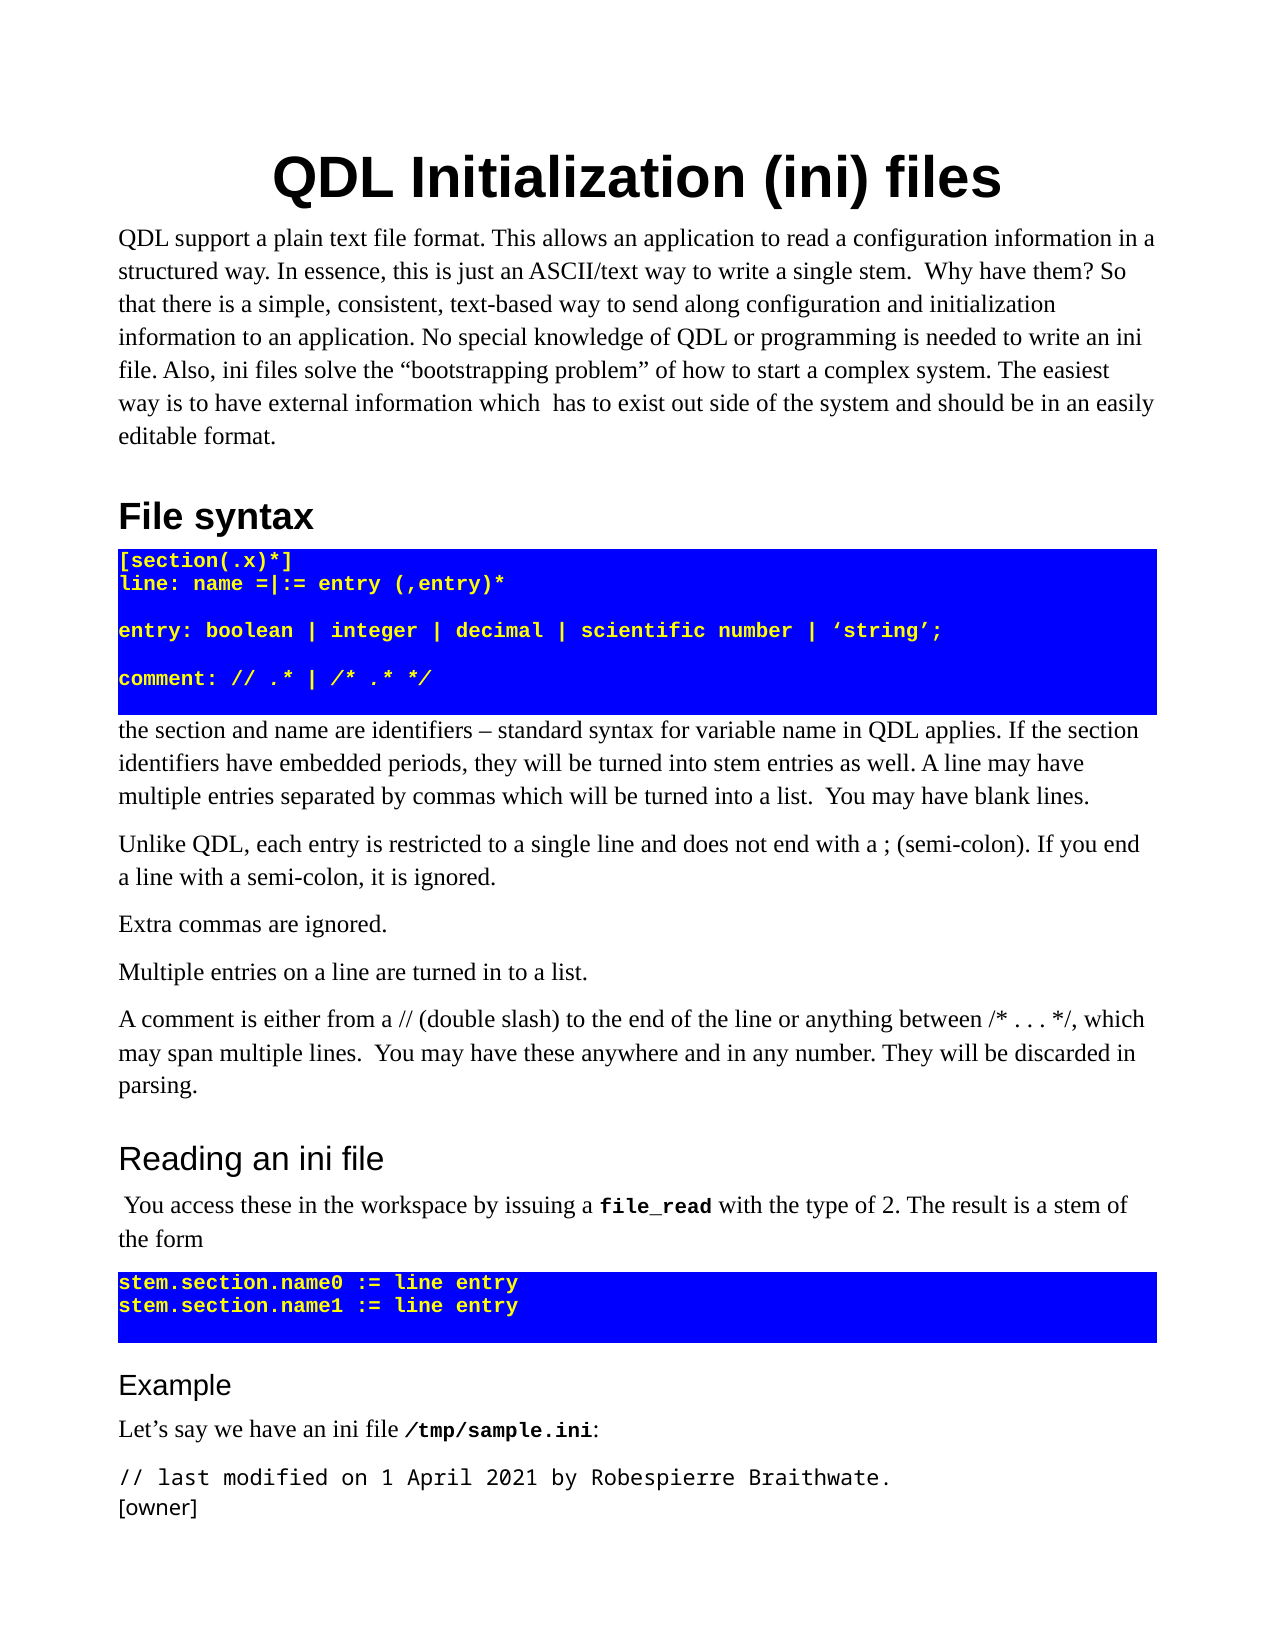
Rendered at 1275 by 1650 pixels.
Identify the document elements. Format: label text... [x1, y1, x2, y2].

text Multiple entries on a line are turned in to a list. [118, 957, 1157, 986]
text Extra commas are ignored. [118, 909, 1157, 938]
text comment: // .* | /* .* */ [118, 668, 1157, 691]
text Let’s say we have an ini file /tmp/sample.ini: [118, 1414, 1157, 1443]
subtitle Reading an ini file [118, 1139, 1157, 1178]
text QDL support a plain text file format. This allows an application to read a configuration information in a structured way. In essence, this is just an ASCII/text way to write a single stem. Why have them? So that there is a simple, consistent, text-based way to send along configuration and initialization information to an application. No special knowledge of QDL or programming is needed to write an ini file. Also, ini files solve the “bootstrapping problem” of how to start a complex system. The easiest way is to have external information which has to exist out side of the system and should be in an easily editable format. [118, 223, 1157, 449]
text A comment is either from a // (double slash) to the end of the line or anything between /* . . . */, which may span multiple lines. You may have these anywhere and in any number. They will be discarded in parsing. [118, 1004, 1157, 1099]
text Unlike QDL, each entry is restricted to a single line and does not end with a ; (semi-colon). If you end a line with a semi-colon, it is ignored. [118, 829, 1157, 891]
text line: name =|:= entry (,entry)* [118, 573, 1157, 597]
text the section and name are identifiers – standard syntax for variable name in QDL applies. If the section identifiers have embedded periods, they will be turned into stem entries as well. A line may have multiple entries separated by commas which will be turned into a list. You may have blank lines. [118, 715, 1157, 810]
text You access these in the workspace by issuing a file_read with the type of 2. The result is a stem of the form [118, 1190, 1157, 1253]
text stem.section.name0 := line entry stem.section.name1 := line entry [118, 1272, 1157, 1319]
title QDL Initialization (ini) files [118, 143, 1157, 210]
text // last modified on 1 April 2021 by Robespierre Braithwate. [owner] [118, 1462, 1157, 1522]
text entry: boolean | integer | decimal | scientific number | ‘string’; [118, 621, 1157, 644]
subtitle Example [118, 1368, 1157, 1401]
text [section(.x)*] [118, 549, 1157, 573]
subtitle File syntax [118, 493, 1157, 537]
